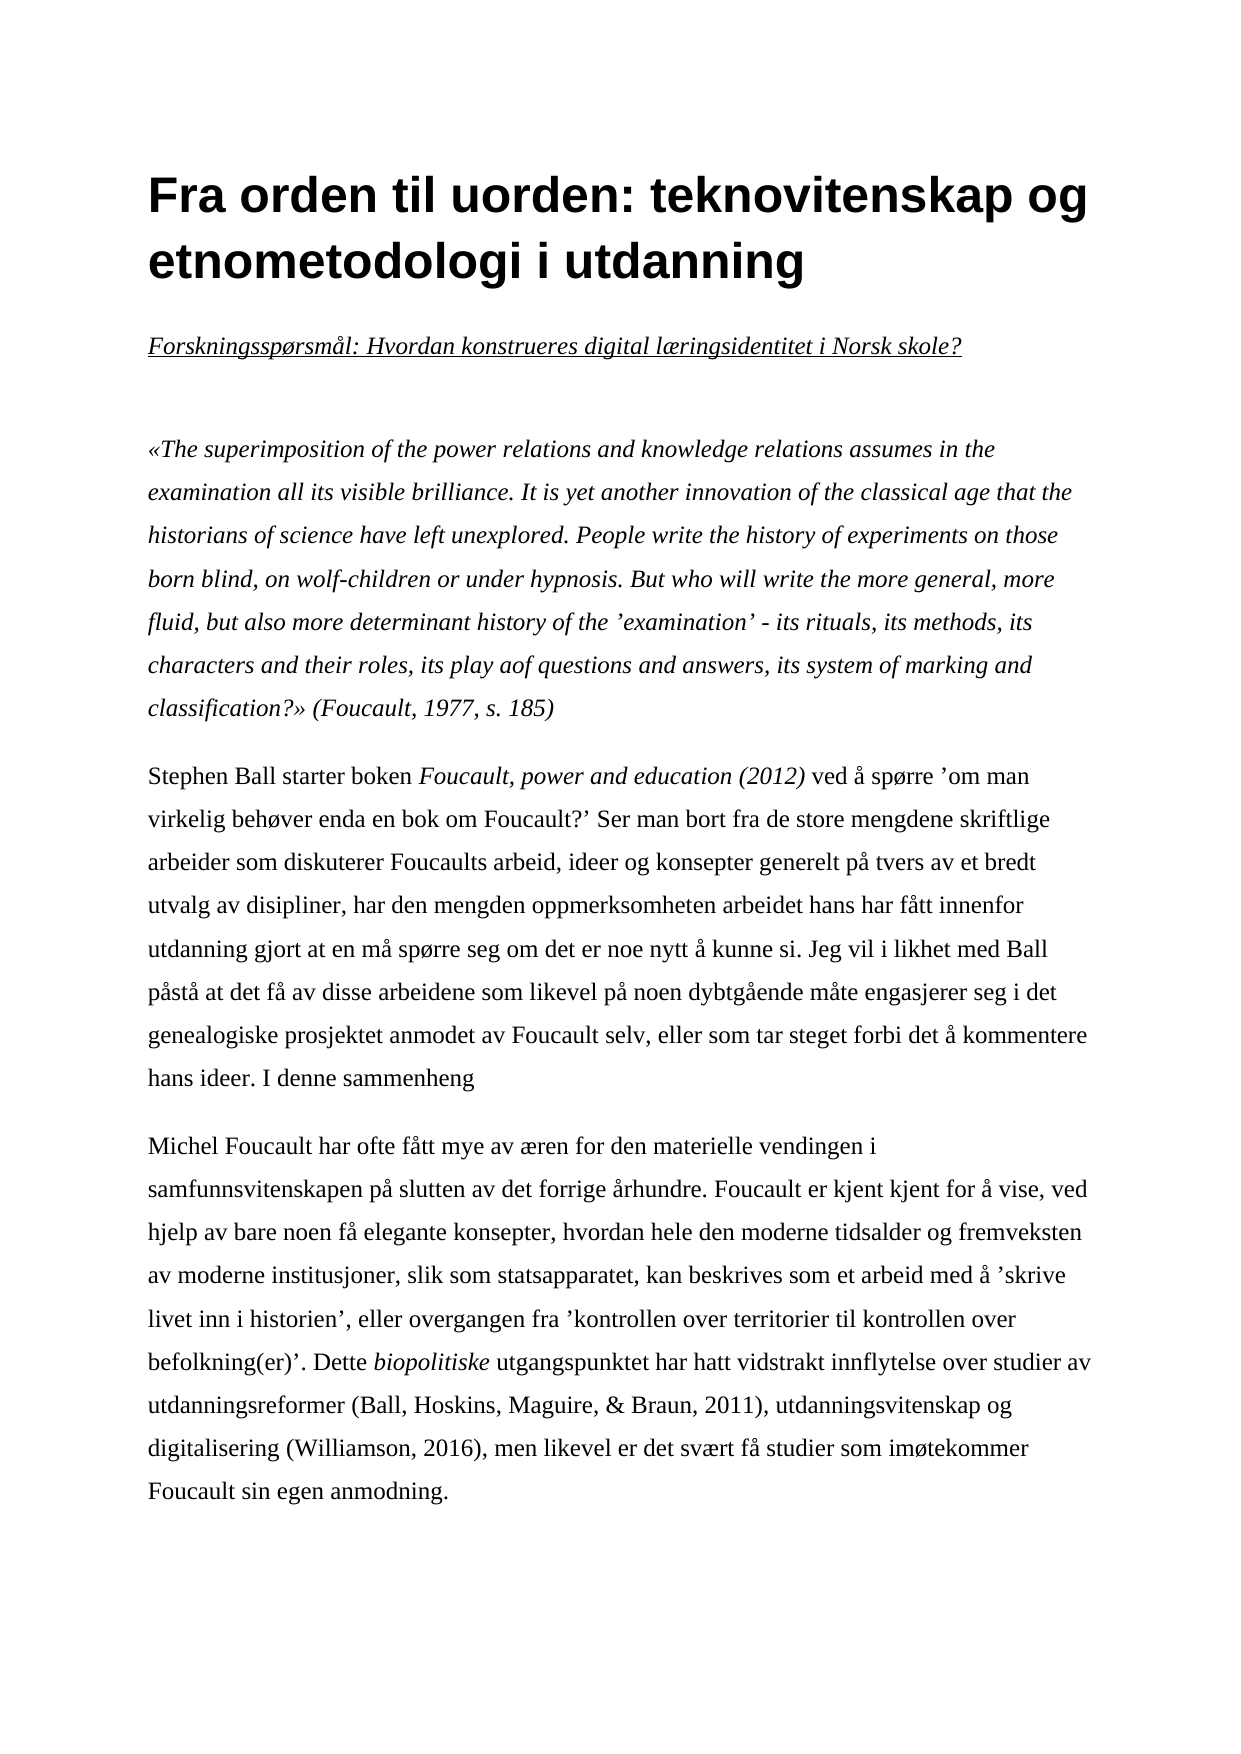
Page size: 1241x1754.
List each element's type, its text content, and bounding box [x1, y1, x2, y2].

text Forskningsspørsmål: Hvordan konstrueres digital læringsidentitet i Norsk skole? [148, 331, 1092, 359]
text Michel Foucault har ofte fått mye av æren for den materielle vendingen i samfunnsvitenskapen på slutten av det forrige århundre. Foucault er kjent kjent for å vise, ved hjelp av bare noen få elegante konsepter, hvordan hele den moderne tidsalder og fremveksten av moderne institusjoner, slik som statsapparatet, kan beskrives som et arbeid med å ’skrive livet inn i historien’, eller overgangen fra ’kontrollen over territorier til kontrollen over befolkning(er)’. Dette biopolitiske utgangspunktet har hatt vidstrakt innflytelse over studier av utdanningsreformer (Ball, Hoskins, Maguire, & Braun, 2011), utdanningsvitenskap og digitalisering (Williamson, 2016), men likevel er det svært få studier som imøtekommer Foucault sin egen anmodning. [148, 1131, 1092, 1505]
subtitle Fra orden til uorden: teknovitenskap og etnometodologi i utdanning [148, 165, 1092, 289]
text «The superimposition of the power relations and knowledge relations assumes in the examination all its visible brilliance. It is yet another innovation of the classical age that the historians of science have left unexplored. People write the history of experiments on those born blind, on wolf-children or under hypnosis. But who will write the more general, more fluid, but also more determinant history of the ’examination’ - its rituals, its methods, its characters and their roles, its play aof questions and answers, its system of marking and classification?» (Foucault, 1977, s. 185) [148, 434, 1092, 722]
text Stephen Ball starter boken Foucault, power and education (2012) ved å spørre ’om man virkelig behøver enda en bok om Foucault?’ Ser man bort fra de store mengdene skriftlige arbeider som diskuterer Foucaults arbeid, ideer og konsepter generelt på tvers av et bredt utvalg av disipliner, har den mengden oppmerksomheten arbeidet hans har fått innenfor utdanning gjort at en må spørre seg om det er noe nytt å kunne si. Jeg vil i likhet med Ball påstå at det få av disse arbeidene som likevel på noen dybtgående måte engasjerer seg i det genealogiske prosjektet anmodet av Foucault selv, eller som tar steget forbi det å kommentere hans ideer. I denne sammenheng [148, 761, 1092, 1092]
